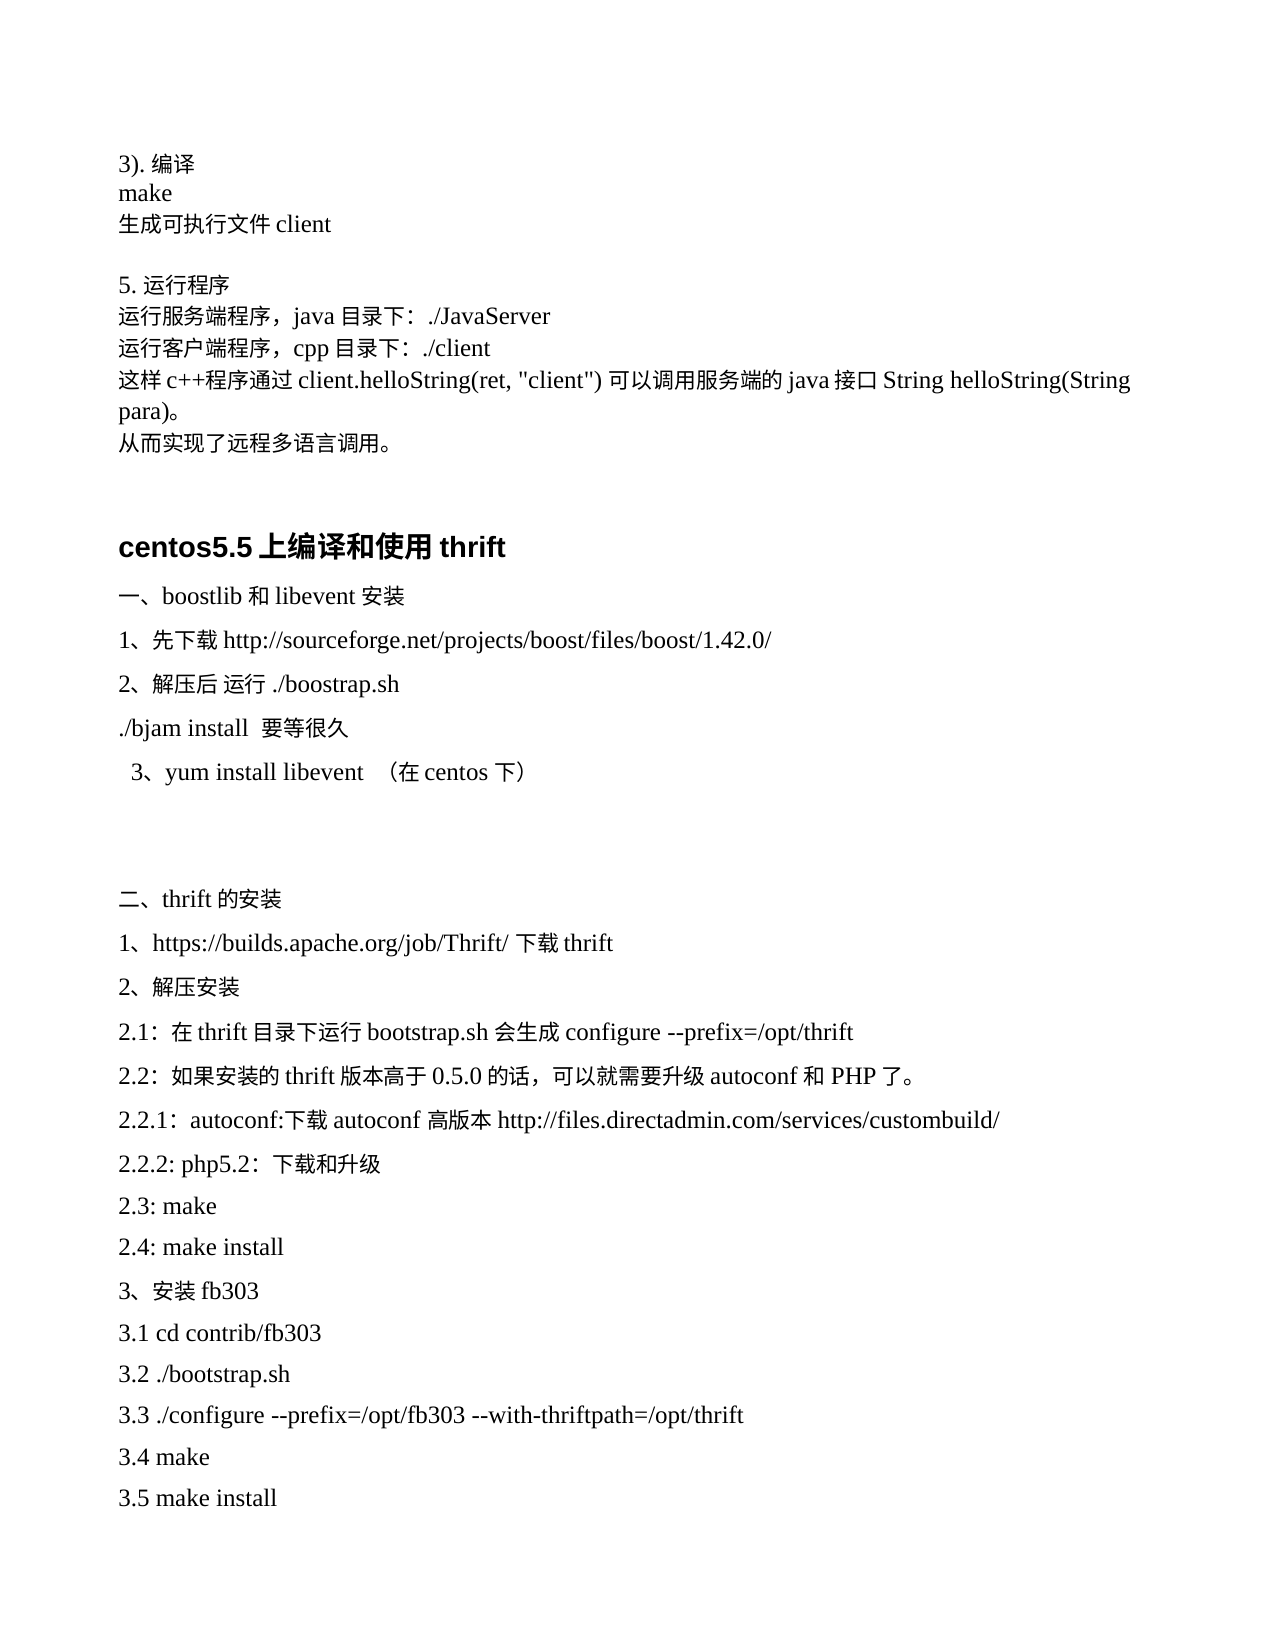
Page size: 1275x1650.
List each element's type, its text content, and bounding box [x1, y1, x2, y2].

text 1、https://builds.apache.org/job/Thrift/ 下载thrift [118, 926, 1157, 958]
text make [118, 178, 1157, 207]
text 生成可执行文件client [118, 207, 1157, 239]
text 2、解压后 运行 ./boostrap.sh [118, 667, 1157, 699]
text 3.2 ./bootstrap.sh [118, 1359, 1157, 1388]
text 2.1：在thrift目录下运行 bootstrap.sh 会生成 configure --prefix=/opt/thrift [118, 1014, 1157, 1046]
text 运行客户端程序，cpp目录下：./client [118, 331, 1157, 363]
text 3.5 make install [118, 1483, 1157, 1512]
subtitle centos5.5上编译和使用thrift [118, 524, 1157, 566]
text 这样c++程序通过 client.helloString(ret, "client") 可以调用服务端的java接口String helloString(String para)。 [118, 363, 1157, 426]
text 运行服务端程序，java目录下：./JavaServer [118, 299, 1157, 331]
text 一、boostlib 和libevent 安装 [118, 579, 1157, 610]
text 5. 运行程序 [118, 268, 1157, 299]
text 3、安装fb303 [118, 1274, 1157, 1305]
text 3.1 cd contrib/fb303 [118, 1318, 1157, 1347]
text 2、解压安装 [118, 970, 1157, 1002]
text 2.2.1：autoconf:下载 autoconf 高版本 http://files.directadmin.com/services/custombuild/ [118, 1103, 1157, 1134]
text ./bjam install 要等很久 [118, 711, 1157, 743]
text 2.2：如果安装的thrift版本高于0.5.0的话，可以就需要升级autoconf 和 PHP了。 [118, 1059, 1157, 1090]
text 2.3: make [118, 1191, 1157, 1220]
text 3.4 make [118, 1442, 1157, 1470]
text 3.3 ./configure --prefix=/opt/fb303 --with-thriftpath=/opt/thrift [118, 1400, 1157, 1429]
text 2.4: make install [118, 1232, 1157, 1261]
text 二、thrift的安装 [118, 882, 1157, 914]
text 1、先下载 http://sourceforge.net/projects/boost/files/boost/1.42.0/ [118, 623, 1157, 654]
text 3、yum install libevent （在centos 下） [118, 755, 1157, 787]
text 从而实现了远程多语言调用。 [118, 426, 1157, 458]
text 3). 编译 [118, 147, 1157, 178]
text 2.2.2: php5.2：下载和升级 [118, 1147, 1157, 1179]
